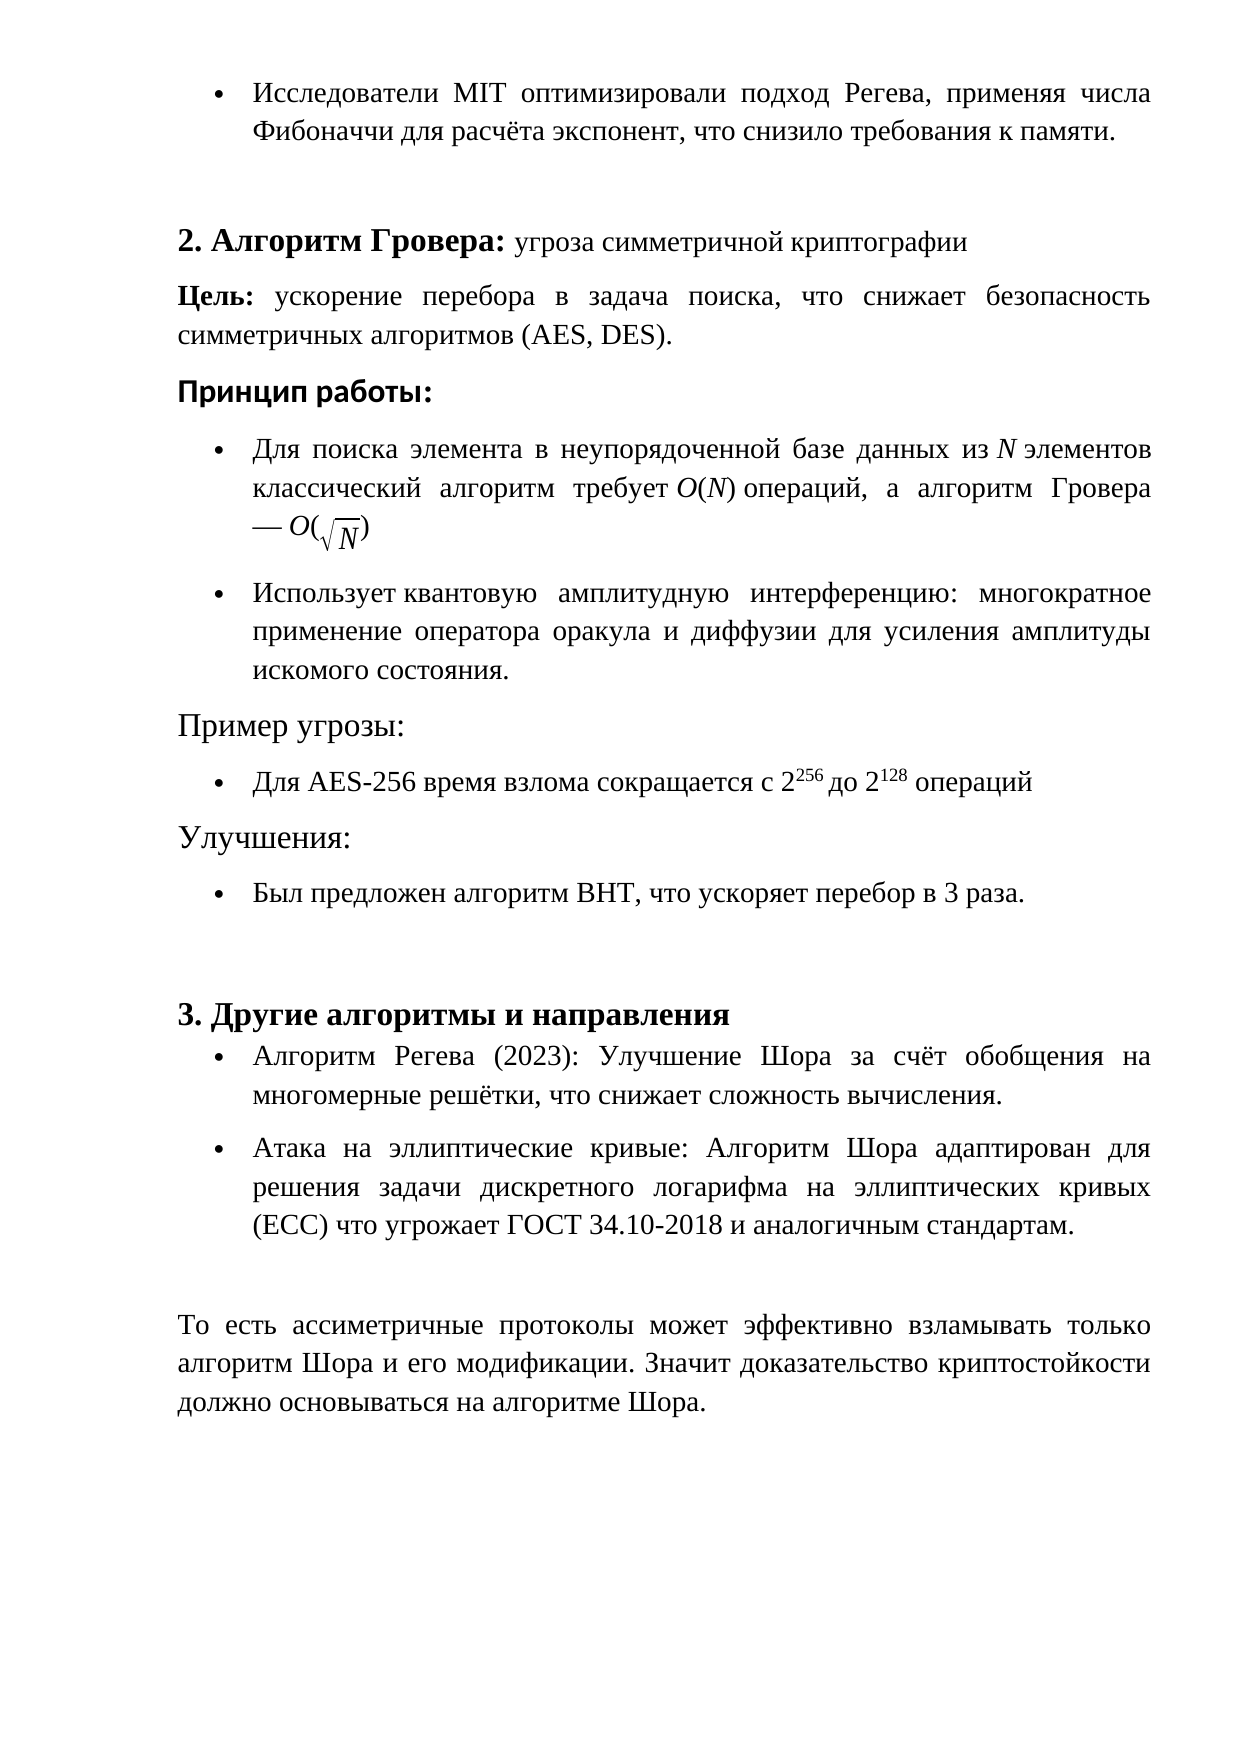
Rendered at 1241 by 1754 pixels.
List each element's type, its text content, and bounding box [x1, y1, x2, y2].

text Пример угрозы: [177, 705, 1152, 743]
list Исследователи MIT оптимизировали подход Регева, применяя числа Фибоначчи для расчёта экспонент, что снизило требования к памяти. [215, 75, 1152, 147]
text Улучшения: [177, 817, 1152, 855]
list Для поиска элемента в неупорядоченной базе данных из N элементов классический алгоритм требует O(N) операций, а алгоритм Гровера — O() [215, 431, 1152, 555]
list Атака на эллиптические кривые: Алгоритм Шора адаптирован для решения задачи дискретного логарифма на эллиптических кривых (ЕСС) что угрожает ГОСТ 34.10-2018 и аналогичным стандартам. [215, 1130, 1152, 1241]
text Цель: ускорение перебора в задача поиска, что снижает безопасность симметричных алгоритмов (AES, DES). [177, 278, 1152, 351]
list Для AES-256 время взлома сокращается с 2256 до 2128 операций [215, 764, 1152, 797]
text 2. Алгоритм Гровера: угроза симметричной криптографии [177, 220, 1152, 258]
list Был предложен алгоритм BHT, что ускоряет перебор в 3 раза. [215, 876, 1152, 909]
text Принцип работы: [177, 370, 1152, 411]
text То есть ассиметричные протоколы может эффективно взламывать только алгоритм Шора и его модификации. Значит доказательство криптостойкости должно основываться на алгоритме Шора. [177, 1307, 1152, 1418]
list Использует квантовую амплитудную интерференцию: многократное применение оператора оракула и диффузии для усиления амплитуды искомого состояния. [215, 575, 1152, 686]
subtitle 3. Другие алгоритмы и направления [177, 994, 1152, 1033]
list Алгоритм Регева (2023): Улучшение Шора за счёт обобщения на многомерные решётки, что снижает сложность вычисления. [215, 1038, 1152, 1111]
